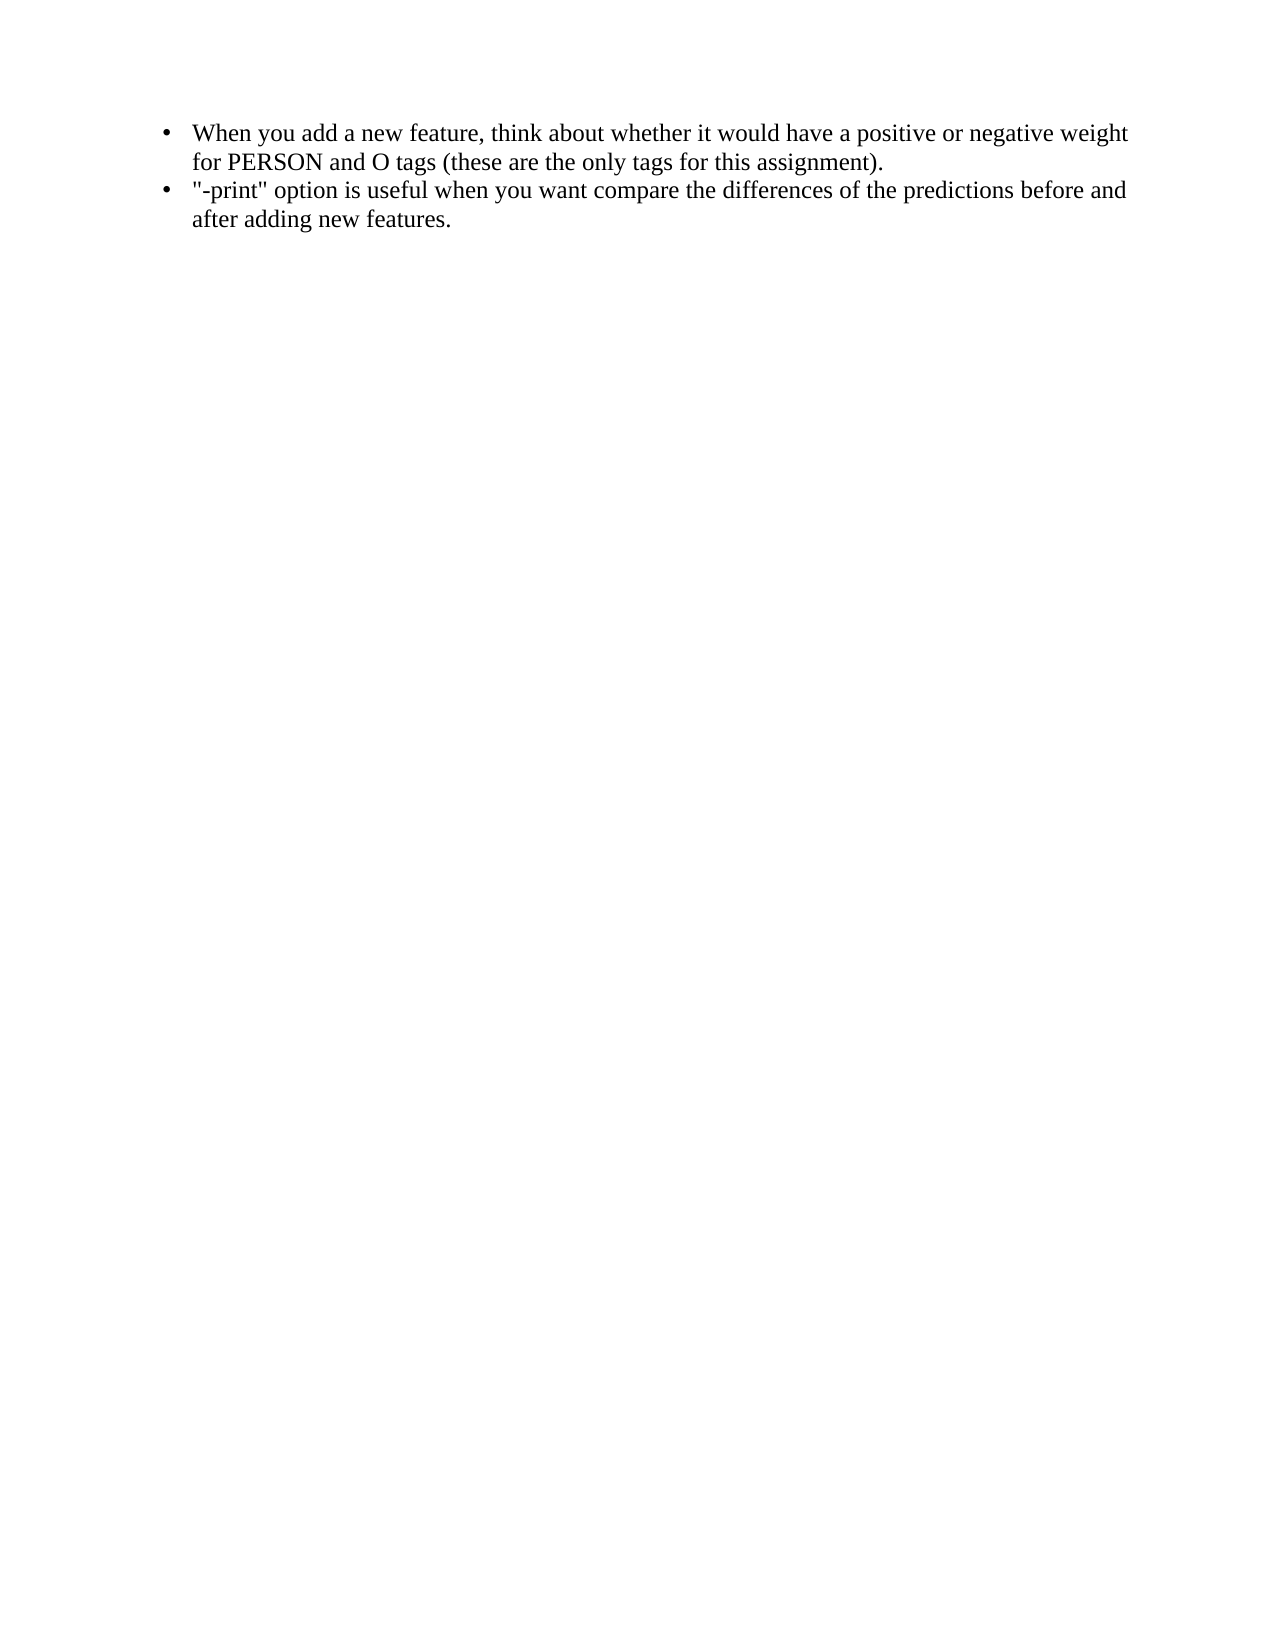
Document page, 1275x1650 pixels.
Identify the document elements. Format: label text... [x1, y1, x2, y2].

list When you add a new feature, think about whether it would have a positive or negative weight for PERSON and O tags (these are the only tags for this assignment). [162, 118, 1157, 176]
list "-print" option is useful when you want compare the differences of the predictions before and after adding new features. [162, 176, 1157, 233]
